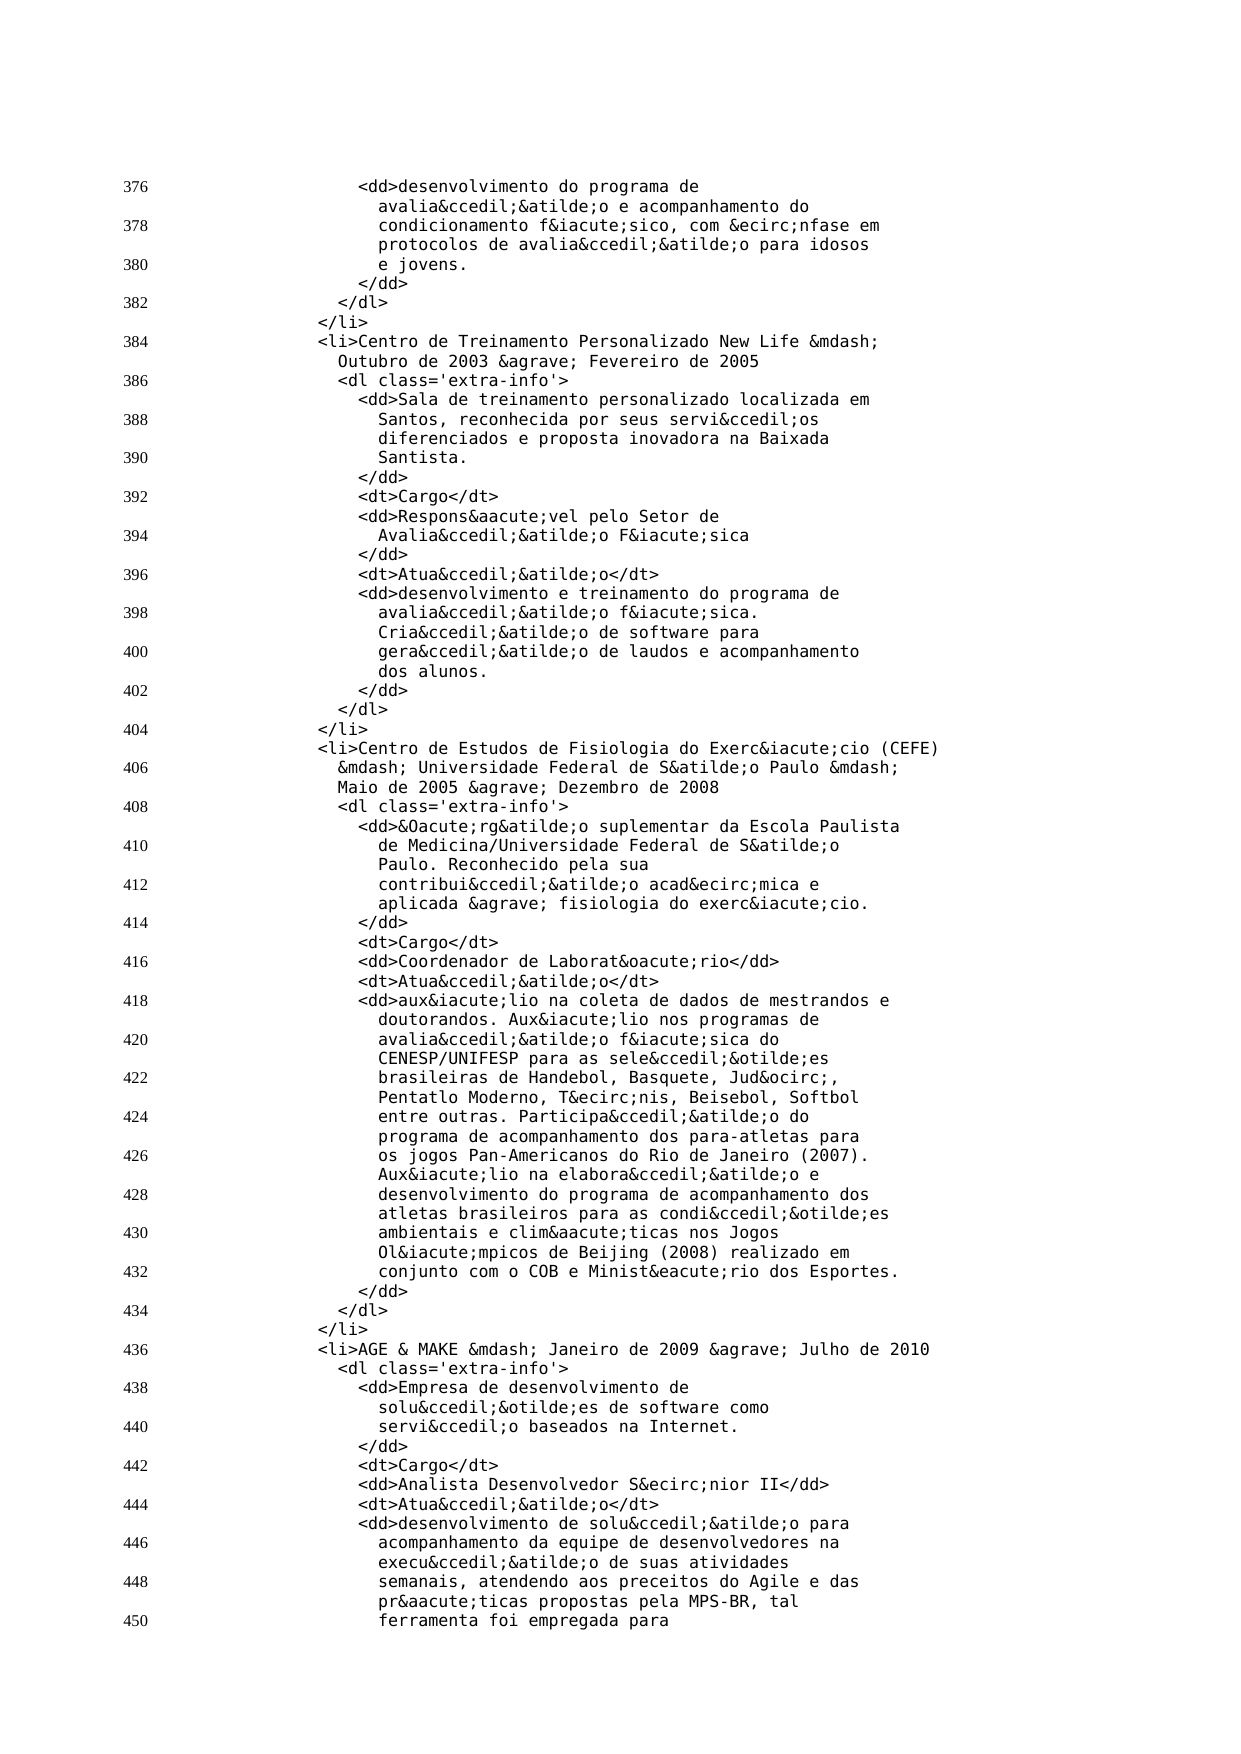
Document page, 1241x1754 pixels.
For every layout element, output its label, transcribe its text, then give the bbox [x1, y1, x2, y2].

text semanais, atendendo aos preceitos do Agile e das [177, 1572, 1122, 1592]
text <dd>desenvolvimento do programa de [177, 177, 1122, 197]
text &mdash; Universidade Federal de S&atilde;o Paulo &mdash; [177, 758, 1122, 778]
text Paulo. Reconhecido pela sua [177, 855, 1122, 875]
text aplicada &agrave; fisiologia do exerc&iacute;cio. [177, 894, 1122, 913]
text Cria&ccedil;&atilde;o de software para [177, 623, 1122, 642]
text diferenciados e proposta inovadora na Baixada [177, 429, 1122, 448]
text <dd>desenvolvimento de solu&ccedil;&atilde;o para [177, 1514, 1122, 1533]
text conjunto com o COB e Minist&eacute;rio dos Esportes. [177, 1262, 1122, 1282]
text </dd> [177, 1282, 1122, 1301]
text <dd>Respons&aacute;vel pelo Setor de [177, 507, 1122, 526]
text Maio de 2005 &agrave; Dezembro de 2008 [177, 778, 1122, 797]
text Pentatlo Moderno, T&ecirc;nis, Beisebol, Softbol [177, 1088, 1122, 1107]
text protocolos de avalia&ccedil;&atilde;o para idosos [177, 235, 1122, 255]
text </dd> [177, 274, 1122, 293]
text <dt>Atua&ccedil;&atilde;o</dt> [177, 972, 1122, 991]
text e jovens. [177, 255, 1122, 274]
text </dd> [177, 681, 1122, 700]
text <dt>Atua&ccedil;&atilde;o</dt> [177, 1495, 1122, 1514]
text avalia&ccedil;&atilde;o e acompanhamento do [177, 197, 1122, 216]
text execu&ccedil;&atilde;o de suas atividades [177, 1553, 1122, 1572]
text </dd> [177, 913, 1122, 933]
text </li> [177, 313, 1122, 332]
text condicionamento f&iacute;sico, com &ecirc;nfase em [177, 216, 1122, 235]
text </dd> [177, 545, 1122, 565]
text <dt>Atua&ccedil;&atilde;o</dt> [177, 565, 1122, 584]
text Santos, reconhecida por seus servi&ccedil;os [177, 410, 1122, 429]
text os jogos Pan-Americanos do Rio de Janeiro (2007). [177, 1146, 1122, 1165]
text Outubro de 2003 &agrave; Fevereiro de 2005 [177, 352, 1122, 371]
text contribui&ccedil;&atilde;o acad&ecirc;mica e [177, 875, 1122, 894]
text </dl> [177, 700, 1122, 720]
text Avalia&ccedil;&atilde;o F&iacute;sica [177, 526, 1122, 545]
text Ol&iacute;mpicos de Beijing (2008) realizado em [177, 1243, 1122, 1262]
text </dd> [177, 468, 1122, 487]
text <dd>&Oacute;rg&atilde;o suplementar da Escola Paulista [177, 817, 1122, 836]
text <dt>Cargo</dt> [177, 487, 1122, 507]
text <dl class='extra-info'> [177, 797, 1122, 817]
text <li>Centro de Treinamento Personalizado New Life &mdash; [177, 332, 1122, 352]
text CENESP/UNIFESP para as sele&ccedil;&otilde;es [177, 1049, 1122, 1068]
text <li>AGE & MAKE &mdash; Janeiro de 2009 &agrave; Julho de 2010 [177, 1340, 1122, 1359]
text ambientais e clim&aacute;ticas nos Jogos [177, 1223, 1122, 1243]
text </dd> [177, 1437, 1122, 1456]
text <dd>Sala de treinamento personalizado localizada em [177, 390, 1122, 410]
text </li> [177, 1320, 1122, 1340]
text acompanhamento da equipe de desenvolvedores na [177, 1533, 1122, 1553]
text desenvolvimento do programa de acompanhamento dos [177, 1185, 1122, 1204]
text brasileiras de Handebol, Basquete, Jud&ocirc;, [177, 1068, 1122, 1088]
text dos alunos. [177, 662, 1122, 681]
text avalia&ccedil;&atilde;o f&iacute;sica do [177, 1030, 1122, 1049]
text <dd>Analista Desenvolvedor S&ecirc;nior II</dd> [177, 1475, 1122, 1495]
text de Medicina/Universidade Federal de S&atilde;o [177, 836, 1122, 855]
text gera&ccedil;&atilde;o de laudos e acompanhamento [177, 642, 1122, 662]
text atletas brasileiros para as condi&ccedil;&otilde;es [177, 1204, 1122, 1223]
text <dd>aux&iacute;lio na coleta de dados de mestrandos e [177, 991, 1122, 1010]
text doutorandos. Aux&iacute;lio nos programas de [177, 1010, 1122, 1030]
text Aux&iacute;lio na elabora&ccedil;&atilde;o e [177, 1165, 1122, 1185]
text servi&ccedil;o baseados na Internet. [177, 1417, 1122, 1437]
text entre outras. Participa&ccedil;&atilde;o do [177, 1107, 1122, 1127]
text <dd>desenvolvimento e treinamento do programa de [177, 584, 1122, 603]
text </dl> [177, 1301, 1122, 1320]
text <dd>Empresa de desenvolvimento de [177, 1378, 1122, 1398]
text avalia&ccedil;&atilde;o f&iacute;sica. [177, 603, 1122, 623]
text </dl> [177, 293, 1122, 313]
text <dt>Cargo</dt> [177, 933, 1122, 952]
text </li> [177, 720, 1122, 739]
text ferramenta foi empregada para [177, 1611, 1122, 1630]
text <dt>Cargo</dt> [177, 1456, 1122, 1475]
text solu&ccedil;&otilde;es de software como [177, 1398, 1122, 1417]
text Santista. [177, 448, 1122, 468]
text pr&aacute;ticas propostas pela MPS-BR, tal [177, 1592, 1122, 1611]
text programa de acompanhamento dos para-atletas para [177, 1127, 1122, 1146]
text <dl class='extra-info'> [177, 371, 1122, 390]
text <dl class='extra-info'> [177, 1359, 1122, 1378]
text <li>Centro de Estudos de Fisiologia do Exerc&iacute;cio (CEFE) [177, 739, 1122, 758]
text <dd>Coordenador de Laborat&oacute;rio</dd> [177, 952, 1122, 972]
